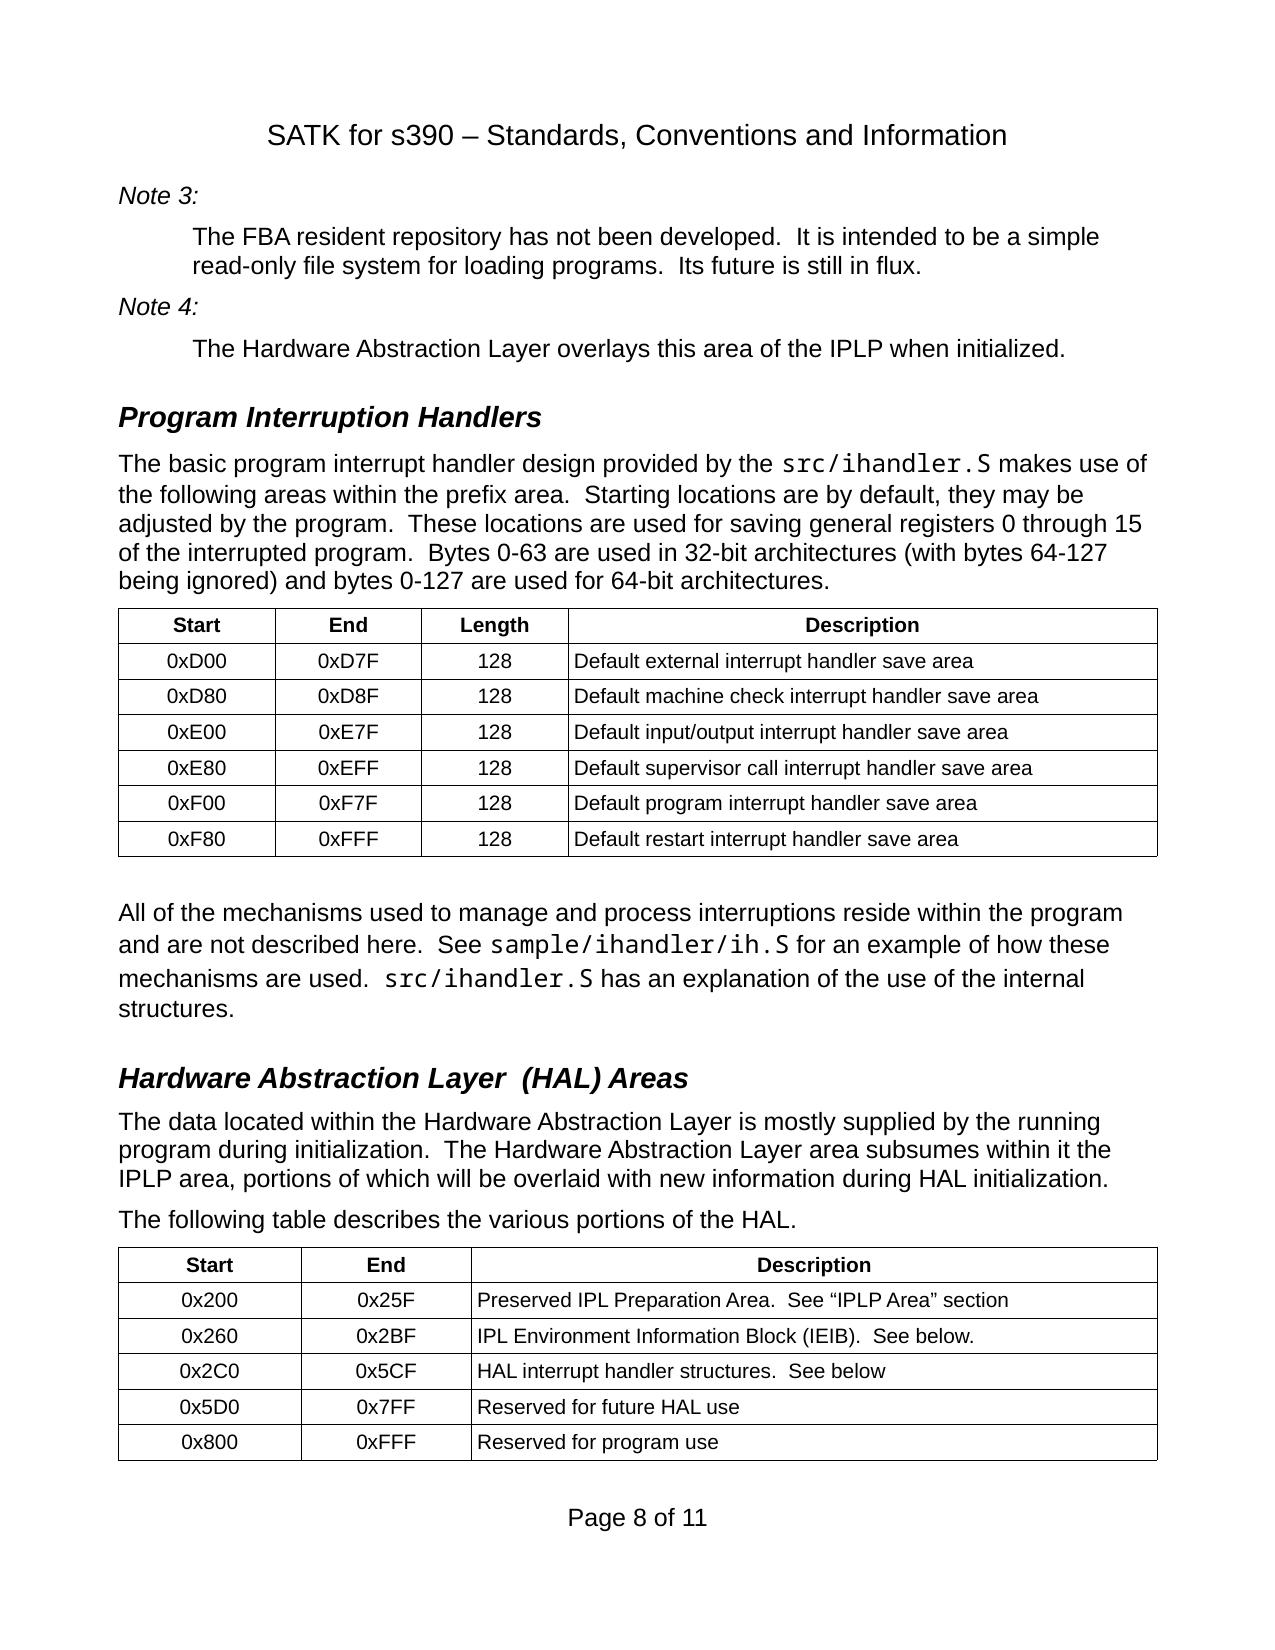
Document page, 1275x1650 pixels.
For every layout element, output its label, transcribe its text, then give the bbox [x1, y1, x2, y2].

table_cell 0x2BF [302, 1319, 471, 1353]
table_cell 0xFFF [302, 1425, 471, 1460]
table_cell 0xE7F [276, 715, 421, 749]
table_cell 0x2C0 [119, 1354, 301, 1389]
table_cell 128 [422, 751, 568, 785]
text The data located within the Hardware Abstraction Layer is mostly supplied by the running program during initialization. The Hardware Abstraction Layer area subsumes within it the IPLP area, portions of which will be overlaid with new information during HAL initialization. [118, 1107, 1157, 1193]
table_cell 128 [422, 715, 568, 749]
table_cell HAL interrupt handler structures. See below [472, 1354, 1157, 1389]
text The FBA resident repository has not been developed. It is intended to be a simple read-only file system for loading programs. Its future is still in flux. [192, 222, 1157, 280]
subtitle Hardware Abstraction Layer (HAL) Areas [118, 1061, 1157, 1094]
table_header Description [569, 609, 1157, 643]
text The following table describes the various portions of the HAL. [118, 1205, 1157, 1234]
table_header Length [422, 609, 568, 643]
table_cell 0xE00 [119, 715, 275, 749]
table_cell 0xD80 [119, 680, 275, 714]
table_cell Default program interrupt handler save area [569, 786, 1157, 821]
table_cell Default input/output interrupt handler save area [569, 715, 1157, 749]
table_cell 0xF00 [119, 786, 275, 821]
table_cell 0x200 [119, 1283, 301, 1318]
table_cell Preserved IPL Preparation Area. See “IPLP Area” section [472, 1283, 1157, 1318]
table_cell IPL Environment Information Block (IEIB). See below. [472, 1319, 1157, 1353]
table_header End [302, 1248, 471, 1282]
text The Hardware Abstraction Layer overlays this area of the IPLP when initialized. [192, 334, 1157, 362]
text Note 3: [118, 181, 1157, 210]
table_header End [276, 609, 421, 643]
table_cell 0x5D0 [119, 1390, 301, 1424]
text The basic program interrupt handler design provided by the src/ihandler.S makes use of the following areas within the prefix area. Starting locations are by default, they may be adjusted by the program. These locations are used for saving general registers 0 through 15 of the interrupted program. Bytes 0-63 are used in 32-bit architectures (with bytes 64-127 being ignored) and bytes 0-127 are used for 64-bit architectures. [118, 446, 1157, 595]
table_cell 0xD8F [276, 680, 421, 714]
table_cell Default external interrupt handler save area [569, 644, 1157, 678]
table_cell 0xE80 [119, 751, 275, 785]
table_cell 0x5CF [302, 1354, 471, 1389]
table_header Description [472, 1248, 1157, 1282]
table_cell Default restart interrupt handler save area [569, 822, 1157, 856]
table_cell 128 [422, 822, 568, 856]
table_cell Default supervisor call interrupt handler save area [569, 751, 1157, 785]
subtitle Program Interruption Handlers [118, 400, 1157, 433]
table_cell Reserved for future HAL use [472, 1390, 1157, 1424]
table_header Start [119, 1248, 301, 1282]
text All of the mechanisms used to manage and process interruptions reside within the program and are not described here. See sample/ihandler/ih.S for an example of how these mechanisms are used. src/ihandler.S has an explanation of the use of the internal structures. [118, 897, 1157, 1023]
table_cell 0xF80 [119, 822, 275, 856]
table_cell 0xFFF [276, 822, 421, 856]
table_cell Reserved for program use [472, 1425, 1157, 1460]
table_cell 0xD00 [119, 644, 275, 678]
table_cell 0xF7F [276, 786, 421, 821]
table_cell Default machine check interrupt handler save area [569, 680, 1157, 714]
table_cell 0xEFF [276, 751, 421, 785]
table_cell 0xD7F [276, 644, 421, 678]
text Note 4: [118, 292, 1157, 321]
table_header Start [119, 609, 275, 643]
table_cell 0x260 [119, 1319, 301, 1353]
table_cell 128 [422, 644, 568, 678]
table_cell 0x800 [119, 1425, 301, 1460]
table_cell 128 [422, 680, 568, 714]
table_cell 0x25F [302, 1283, 471, 1318]
table_cell 0x7FF [302, 1390, 471, 1424]
table_cell 128 [422, 786, 568, 821]
